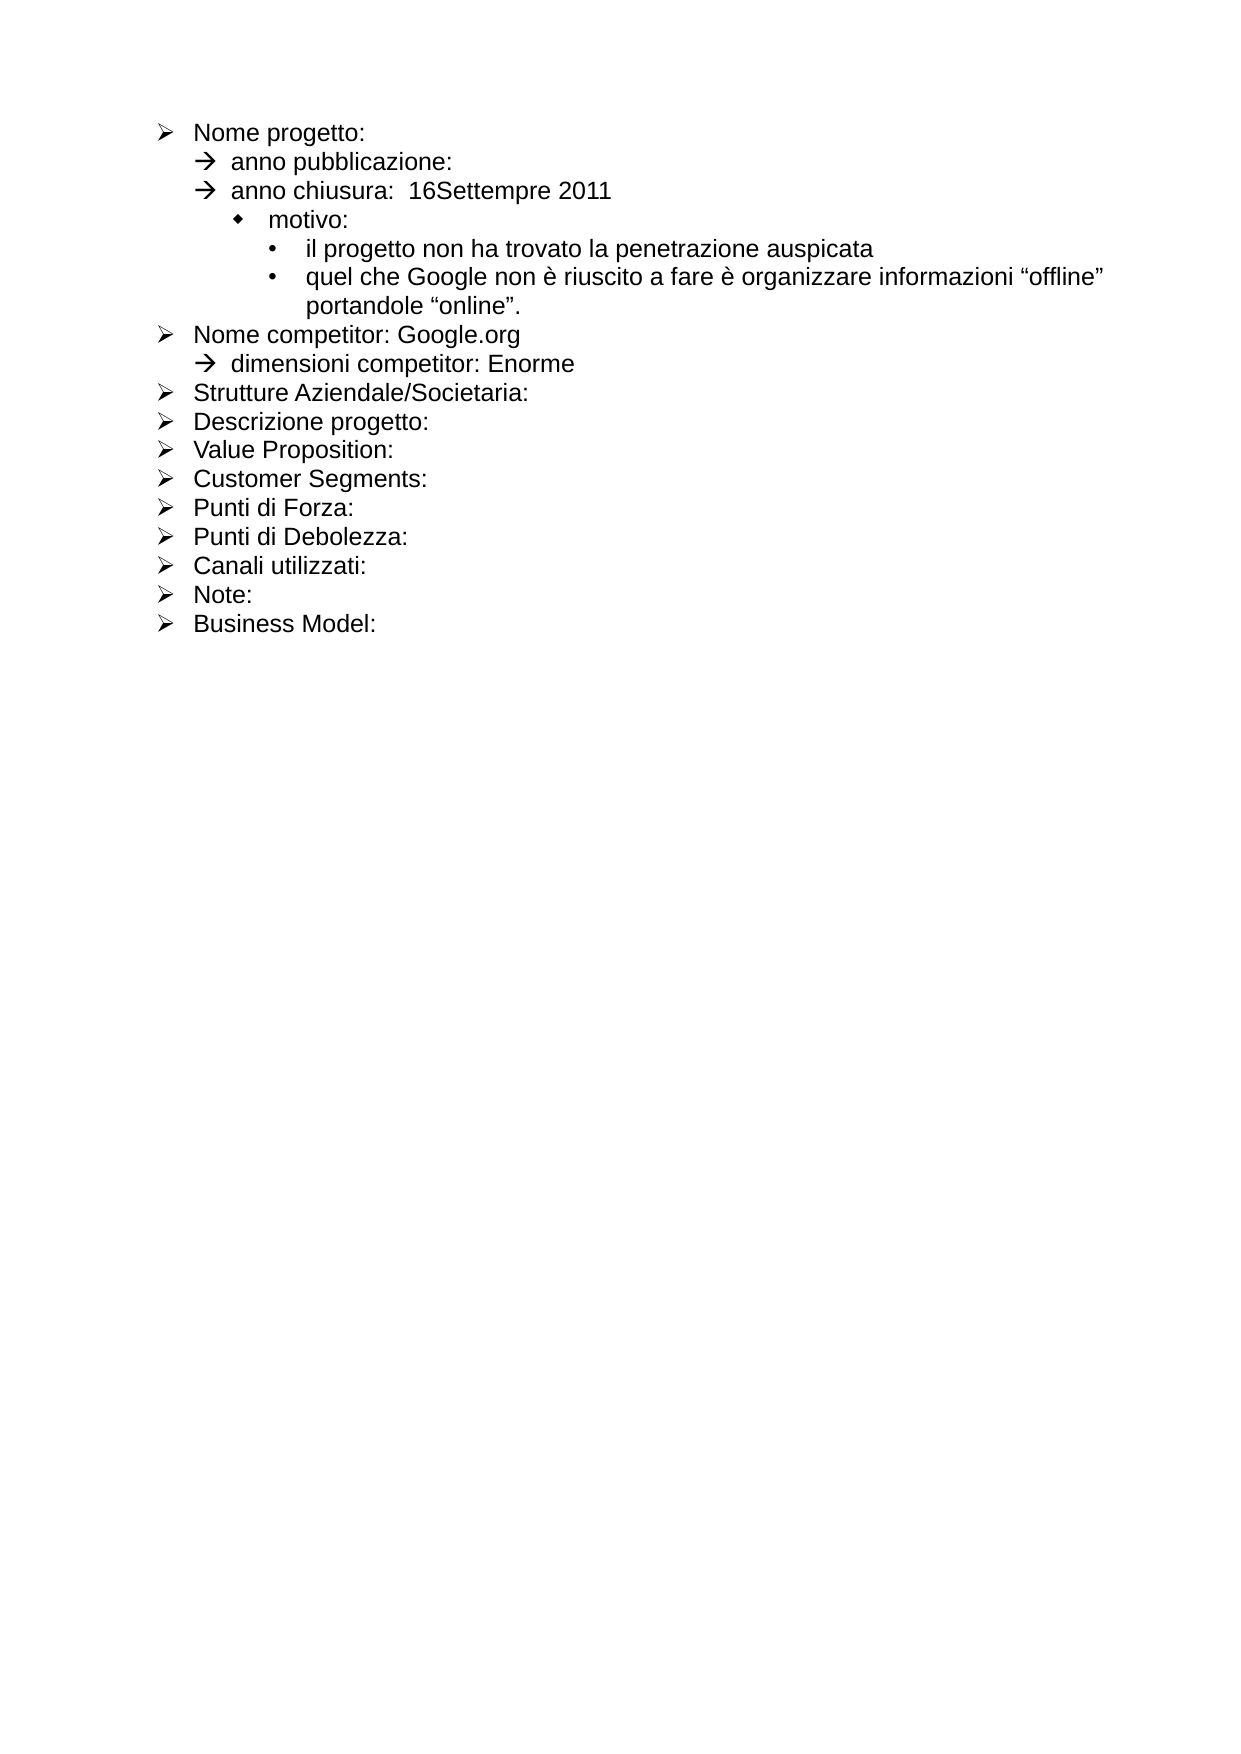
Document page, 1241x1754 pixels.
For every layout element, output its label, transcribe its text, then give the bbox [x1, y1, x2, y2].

list Strutture Aziendale/Societaria: [156, 378, 1122, 407]
list Customer Segments: [156, 464, 1122, 493]
list Business Model: [156, 608, 1122, 637]
list Descrizione progetto: [156, 407, 1122, 435]
list Canali utilizzati: [156, 551, 1122, 580]
list motivo: [231, 205, 1122, 233]
list Nome progetto: [156, 118, 1122, 147]
list quel che Google non è riuscito a fare è organizzare informazioni “offline” portandole “online”. [268, 262, 1122, 320]
list anno chiusura: 16Settempre 2011 [193, 176, 1122, 205]
list Value Proposition: [156, 435, 1122, 464]
list Nome competitor: Google.org [156, 320, 1122, 349]
list anno pubblicazione: [193, 147, 1122, 176]
list Punti di Debolezza: [156, 522, 1122, 551]
list Punti di Forza: [156, 493, 1122, 522]
list Note: [156, 580, 1122, 608]
list dimensioni competitor: Enorme [193, 349, 1122, 378]
list il progetto non ha trovato la penetrazione auspicata [268, 233, 1122, 262]
